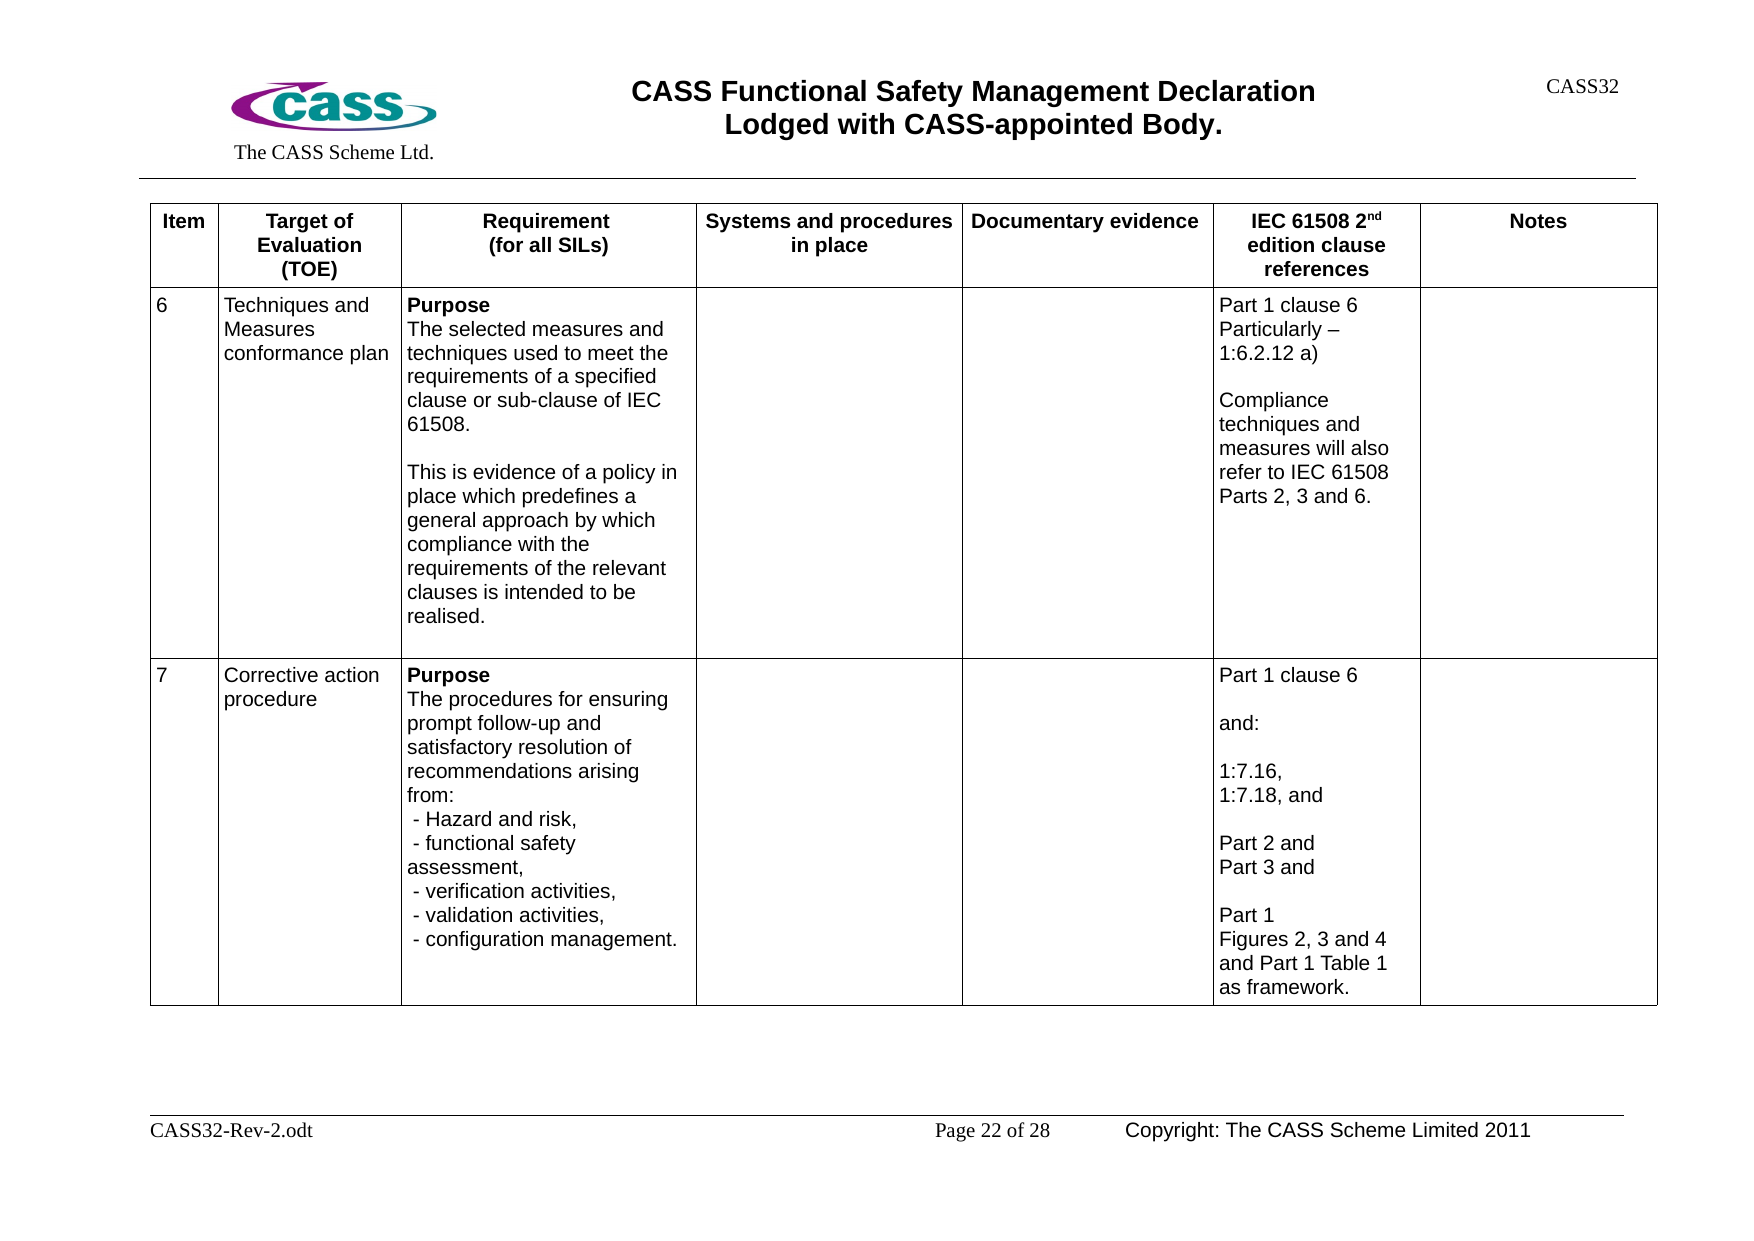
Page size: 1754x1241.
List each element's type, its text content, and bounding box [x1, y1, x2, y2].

table_header Requirement (for all SILs) [402, 204, 696, 287]
table_cell Part 1 clause 6 Particularly – 1:6.2.12 a) Compliance techniques and measures will also refer to IEC 61508 Parts 2, 3 and 6. [1214, 288, 1420, 657]
table_cell [697, 659, 962, 1004]
table_header Documentary evidence [963, 204, 1213, 287]
table_cell [1421, 288, 1657, 657]
table_cell [963, 659, 1213, 1004]
table_header Notes [1421, 204, 1657, 287]
table_cell Purpose The procedures for ensuring prompt follow-up and satisfactory resolution of recommendations arising from: - Hazard and risk, - functional safety assessment, - verification activities, - validation activities, - configuration management. [402, 659, 696, 1004]
table_cell Corrective action procedure [219, 659, 401, 1004]
picture [231, 82, 437, 131]
table_cell Techniques and Measures conformance plan [219, 288, 401, 657]
table_header Item [151, 204, 218, 287]
table_header IEC 61508 2nd edition clause references [1214, 204, 1420, 287]
table_cell Part 1 clause 6 and: 1:7.16, 1:7.18, and Part 2 and Part 3 and Part 1 Figures 2, 3 and 4 and Part 1 Table 1 as framework. [1214, 659, 1420, 1004]
table_header Systems and procedures in place [697, 204, 962, 287]
table_cell 7 [151, 659, 218, 1004]
table_cell Purpose The selected measures and techniques used to meet the requirements of a specified clause or sub-clause of IEC 61508. This is evidence of a policy in place which predefines a general approach by which compliance with the requirements of the relevant clauses is intended to be realised. [402, 288, 696, 657]
table_cell [963, 288, 1213, 657]
table_cell [1421, 659, 1657, 1004]
table_cell [697, 288, 962, 657]
table_header Target of Evaluation (TOE) [219, 204, 401, 287]
table_cell 6 [151, 288, 218, 657]
